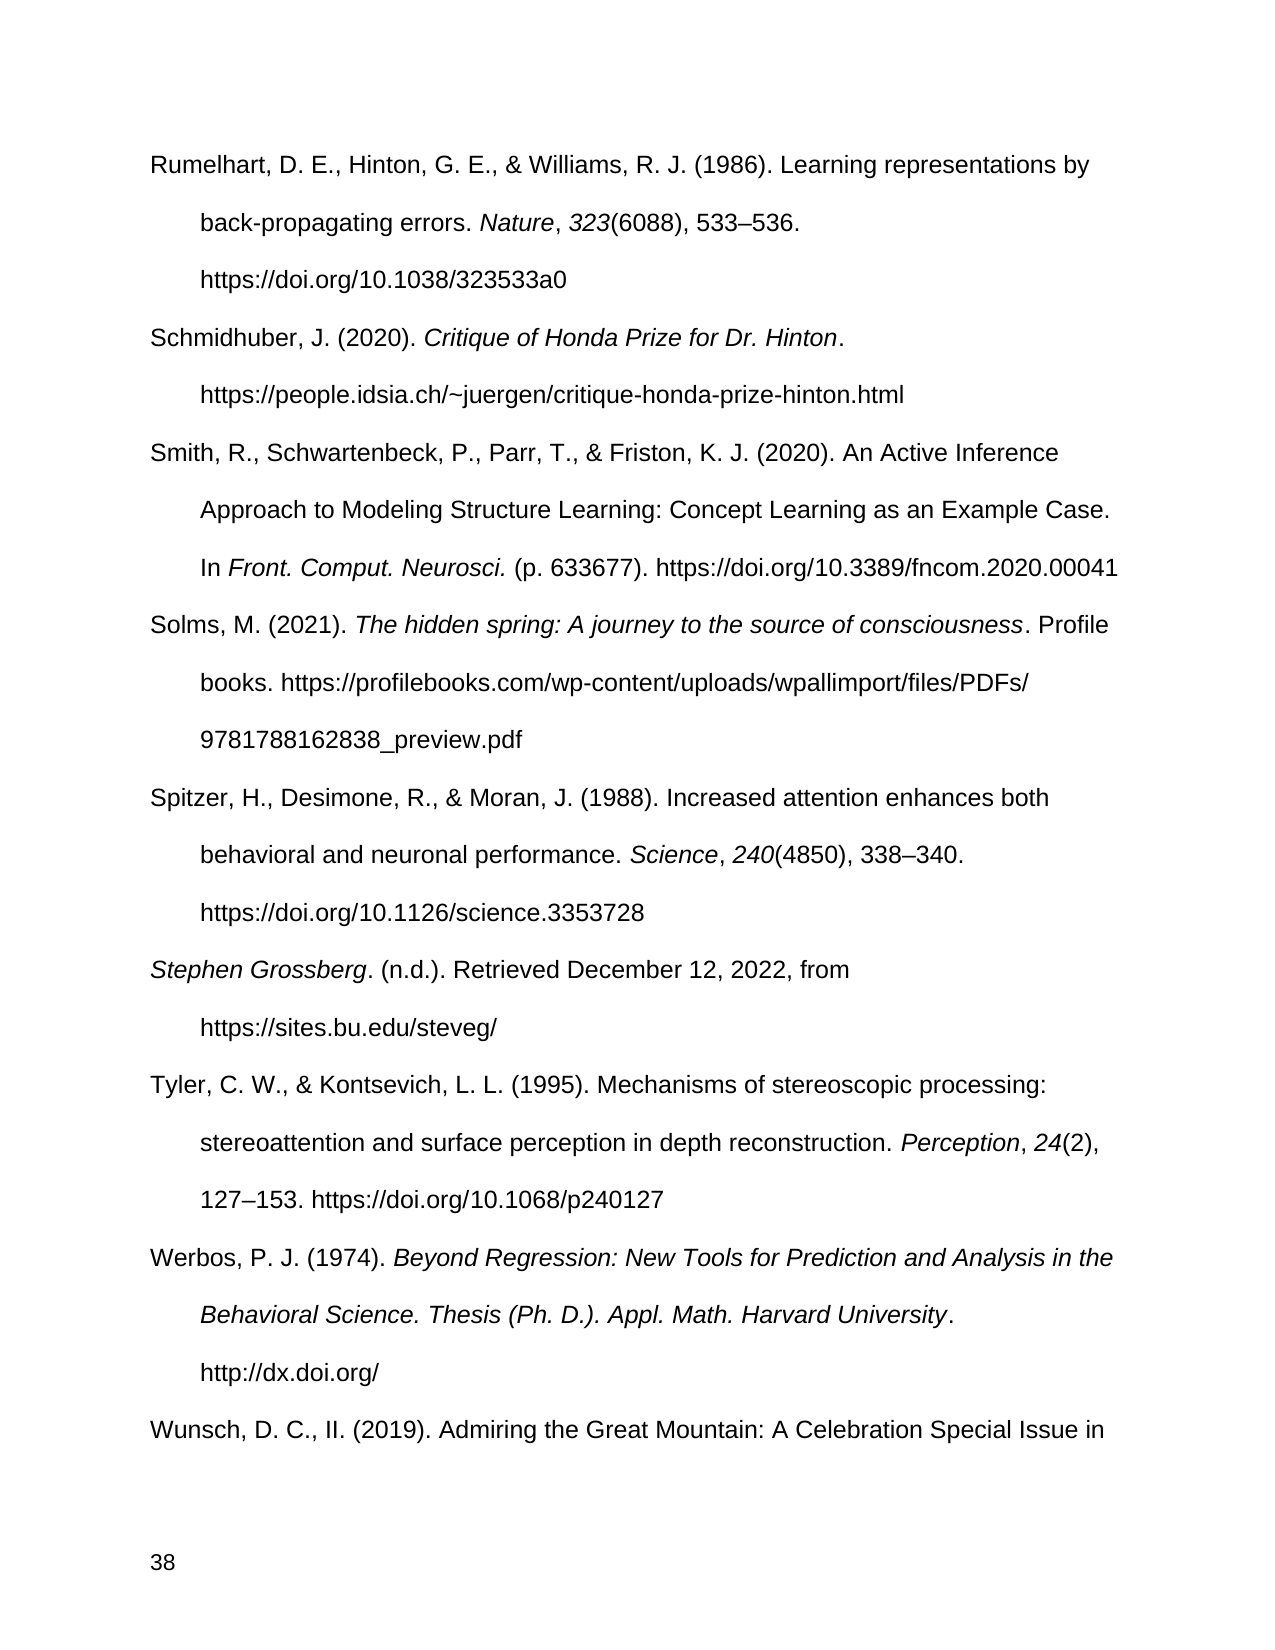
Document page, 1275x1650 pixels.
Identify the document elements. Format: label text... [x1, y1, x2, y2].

text Stephen Grossberg. (n.d.). Retrieved December 12, 2022, from https://sites.bu.edu/steveg/ [150, 955, 1125, 1041]
text Smith, R., Schwartenbeck, P., Parr, T., & Friston, K. J. (2020). An Active Inference Approach to Modeling Structure Learning: Concept Learning as an Example Case. In Front. Comput. Neurosci. (p. 633677). https://doi.org/10.3389/fncom.2020.00041 [150, 437, 1125, 581]
text Solms, M. (2021). The hidden spring: A journey to the source of consciousness. Profile books. https://profilebooks.com/wp-content/uploads/wpallimport/files/PDFs/9781788162838_preview.pdf [150, 610, 1125, 754]
text Rumelhart, D. E., Hinton, G. E., & Williams, R. J. (1986). Learning representations by back-propagating errors. Nature, 323(6088), 533–536. https://doi.org/10.1038/323533a0 [150, 150, 1125, 294]
text Tyler, C. W., & Kontsevich, L. L. (1995). Mechanisms of stereoscopic processing: stereoattention and surface perception in depth reconstruction. Perception, 24(2), 127–153. https://doi.org/10.1068/p240127 [150, 1070, 1125, 1214]
text Werbos, P. J. (1974). Beyond Regression: New Tools for Prediction and Analysis in the Behavioral Science. Thesis (Ph. D.). Appl. Math. Harvard University. http://dx.doi.org/ [150, 1242, 1125, 1386]
text Schmidhuber, J. (2020). Critique of Honda Prize for Dr. Hinton. https://people.idsia.ch/~juergen/critique-honda-prize-hinton.html [150, 322, 1125, 409]
text Spitzer, H., Desimone, R., & Moran, J. (1988). Increased attention enhances both behavioral and neuronal performance. Science, 240(4850), 338–340. https://doi.org/10.1126/science.3353728 [150, 782, 1125, 926]
text Wunsch, D. C., II. (2019). Admiring the Great Mountain: A Celebration Special Issue in [150, 1415, 1125, 1444]
